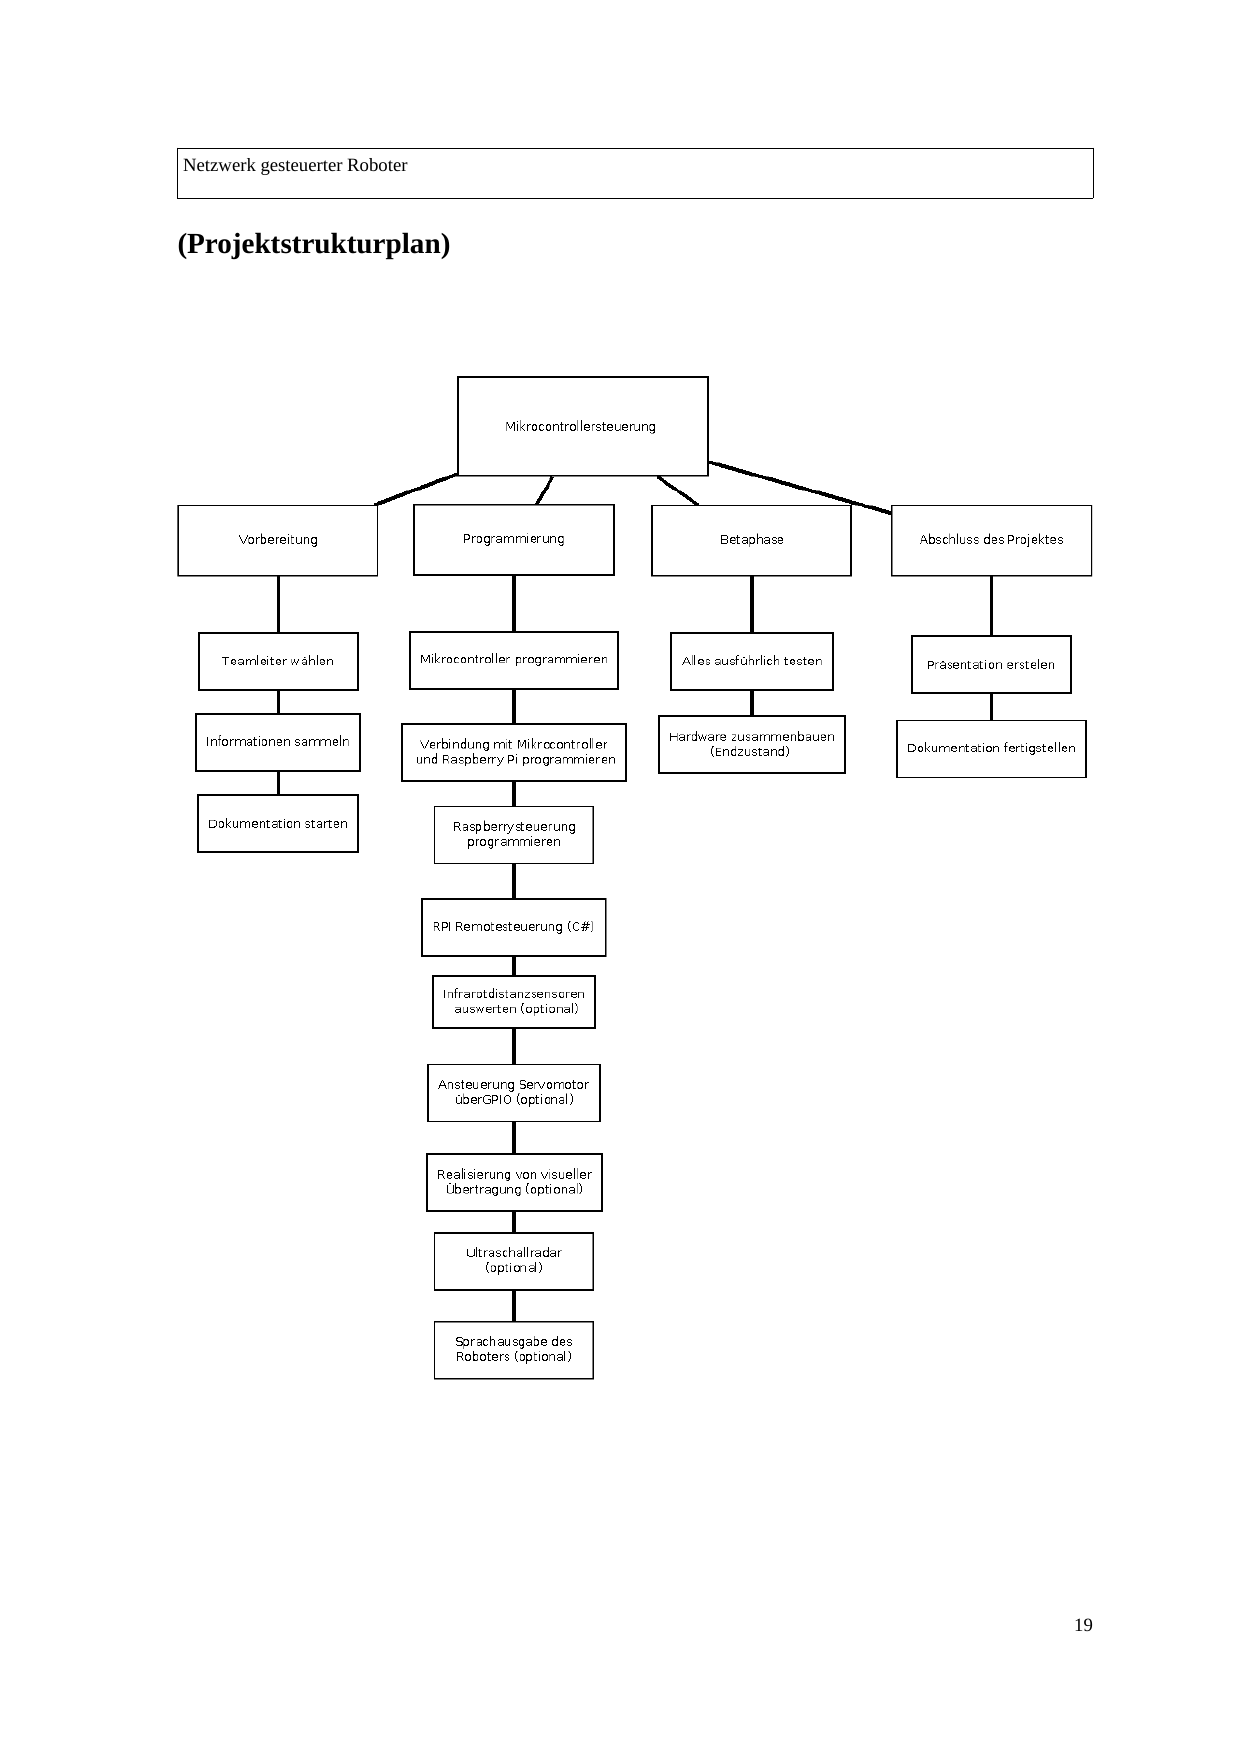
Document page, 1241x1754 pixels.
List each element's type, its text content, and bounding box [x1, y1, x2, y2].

picture [177, 376, 1093, 1380]
text (Projektstrukturplan) [177, 226, 1093, 260]
